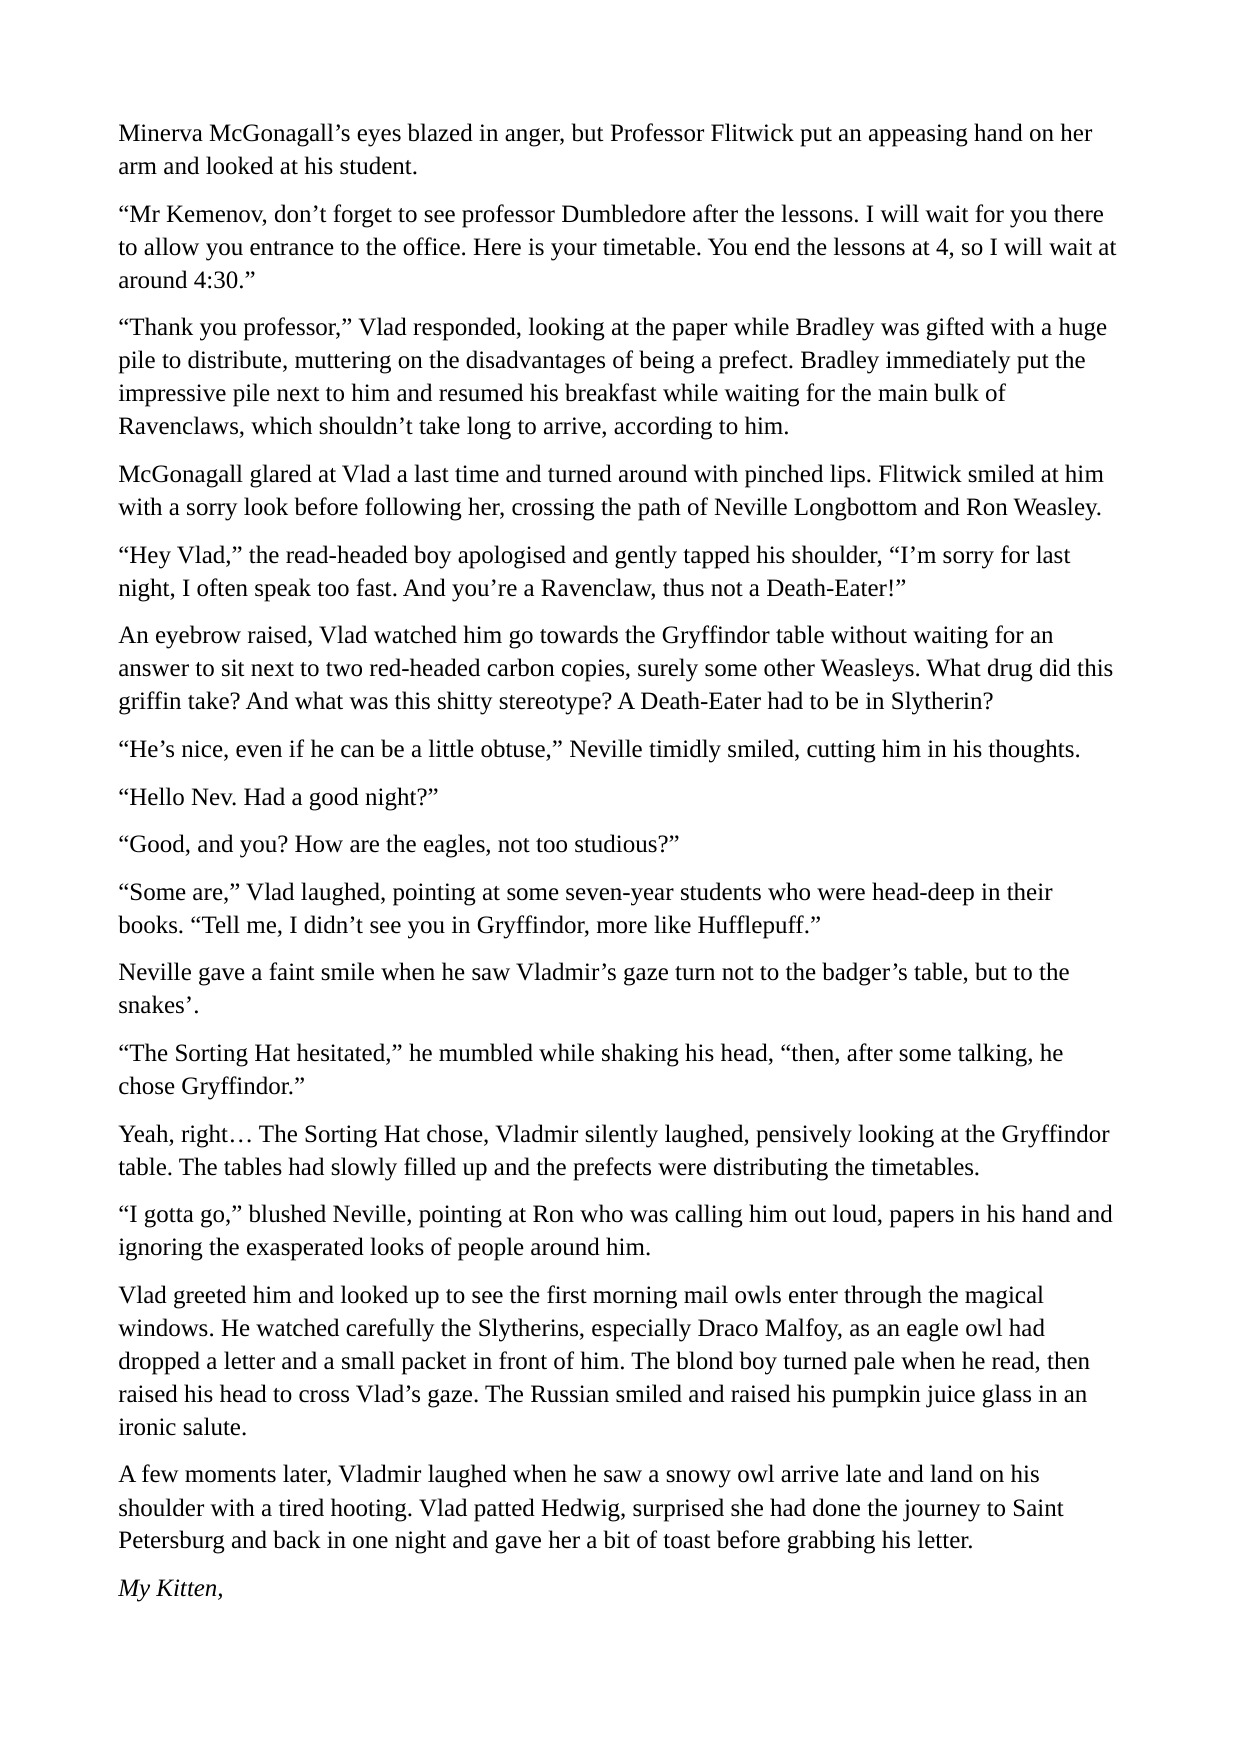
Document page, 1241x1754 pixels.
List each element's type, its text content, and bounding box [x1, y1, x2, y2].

text “I gotta go,” blushed Neville, pointing at Ron who was calling him out loud, papers in his hand and ignoring the exasperated looks of people around him. [118, 1199, 1122, 1261]
text Neville gave a faint smile when he saw Vladmir’s gaze turn not to the badger’s table, but to the snakes’. [118, 957, 1122, 1019]
text “Thank you professor,” Vlad responded, looking at the paper while Bradley was gifted with a huge pile to distribute, muttering on the disadvantages of being a prefect. Bradley immediately put the impressive pile next to him and resumed his breakfast while waiting for the main bulk of Ravenclaws, which shouldn’t take long to arrive, according to him. [118, 312, 1122, 440]
text “Mr Kemenov, don’t forget to see professor Dumbledore after the lessons. I will wait for you there to allow you entrance to the office. Here is your timetable. You end the lessons at 4, so I will wait at around 4:30.” [118, 199, 1122, 293]
text McGonagall glared at Vlad a last time and turned around with pinched lips. Flitwick smiled at him with a sorry look before following her, crossing the path of Neville Longbottom and Ron Weasley. [118, 459, 1122, 521]
text “Good, and you? How are the eagles, not too studious?” [118, 829, 1122, 858]
text A few moments later, Vladmir laughed when he saw a snowy owl arrive late and land on his shoulder with a tired hooting. Vlad patted Hedwig, surprised she had done the journey to Saint Petersburg and back in one night and gave her a bit of toast before grabbing his letter. [118, 1459, 1122, 1554]
text “He’s nice, even if he can be a little obtuse,” Neville timidly smiled, cutting him in his thoughts. [118, 734, 1122, 763]
text Vlad greeted him and looked up to see the first morning mail owls enter through the magical windows. He watched carefully the Slytherins, especially Draco Malfoy, as an eagle owl had dropped a letter and a small packet in front of him. The blond boy turned pale when he read, then raised his head to cross Vlad’s gaze. The Russian smiled and raised his pumpkin juice glass in an ironic salute. [118, 1280, 1122, 1441]
text An eyebrow raised, Vlad watched him go towards the Gryffindor table without waiting for an answer to sit next to two red-headed carbon copies, surely some other Weasleys. What drug did this griffin take? And what was this shitty stereotype? A Death-Eater had to be in Slytherin? [118, 620, 1122, 715]
text “The Sorting Hat hesitated,” he mumbled while shaking his head, “then, after some talking, he chose Gryffindor.” [118, 1038, 1122, 1100]
text “Hey Vlad,” the read-headed boy apologised and gently tapped his shoulder, “I’m sorry for last night, I often speak too fast. And you’re a Ravenclaw, thus not a Death-Eater!” [118, 540, 1122, 601]
text My Kitten, [118, 1573, 1122, 1602]
text Yeah, right… The Sorting Hat chose, Vladmir silently laughed, pensively looking at the Gryffindor table. The tables had slowly filled up and the prefects were distributing the timetables. [118, 1119, 1122, 1180]
text “Hello Nev. Had a good night?” [118, 782, 1122, 810]
text “Some are,” Vlad laughed, pointing at some seven-year students who were head-deep in their books. “Tell me, I didn’t see you in Gryffindor, more like Hufflepuff.” [118, 877, 1122, 938]
text Minerva McGonagall’s eyes blazed in anger, but Professor Flitwick put an appeasing hand on her arm and looked at his student. [118, 118, 1122, 180]
